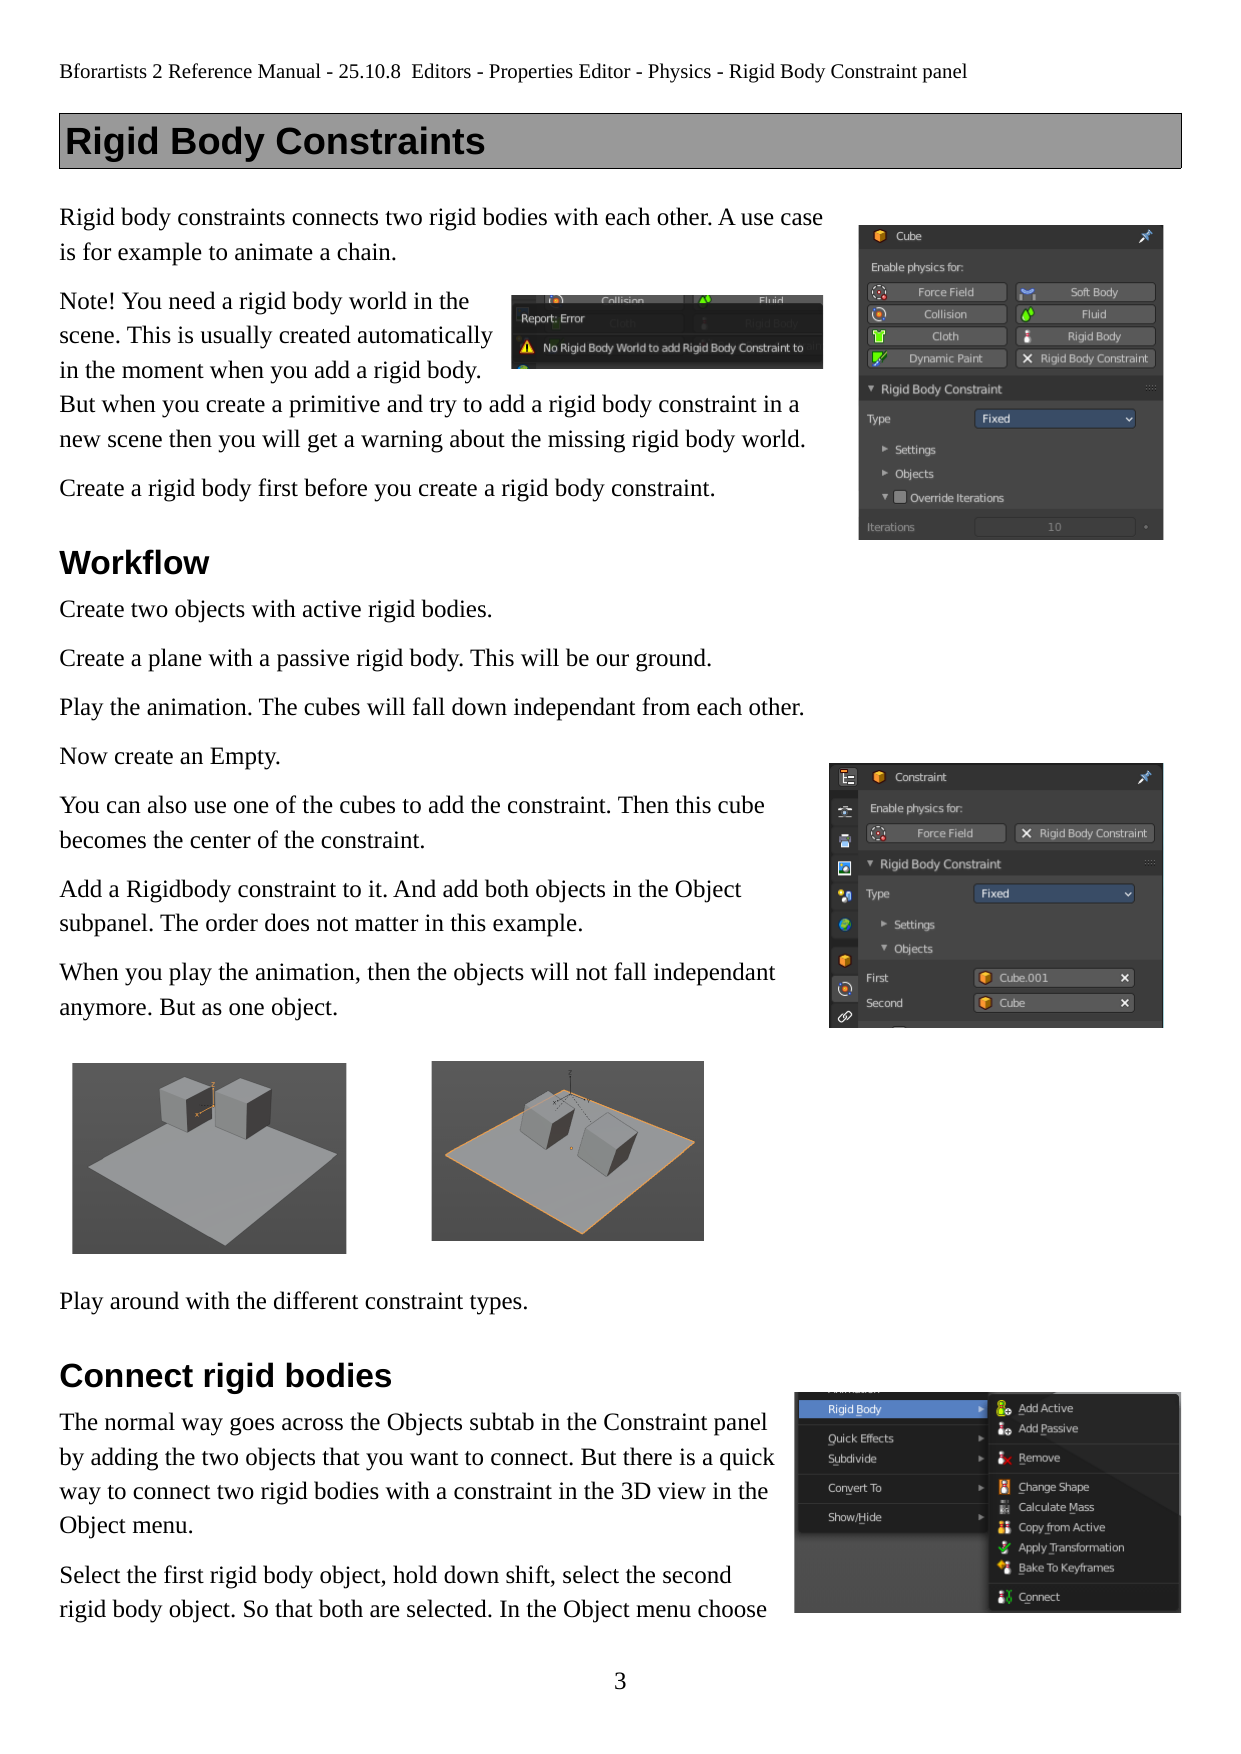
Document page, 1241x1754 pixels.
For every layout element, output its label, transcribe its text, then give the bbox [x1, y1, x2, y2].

picture [829, 763, 1164, 1028]
text Play the animation. The cubes will fall down independant from each other. [59, 692, 1181, 721]
text Now create an Empty. [59, 741, 1181, 770]
text When you play the animation, then the objects will not fall independant anymore. But as one object. [59, 957, 829, 1021]
text You can also use one of the cubes to add the constraint. Then this cube becomes the center of the constraint. [59, 790, 829, 853]
text Note! You need a rigid body world in the scene. This is usually created automatically in the moment when you add a rigid body. But when you create a primitive and try to add a rigid body constraint in a new scene then you will get a warning about the missing rigid body world. [59, 286, 858, 453]
picture [431, 1061, 704, 1241]
text The normal way goes across the Objects subtab in the Constraint panel by adding the two objects that you want to connect. But there is a quick way to connect two rigid bodies with a constraint in the 3D view in the Object menu. [59, 1407, 794, 1539]
subtitle Workflow [59, 543, 1181, 581]
picture [72, 1063, 347, 1254]
text Create a rigid body first before you create a rigid body constraint. [59, 473, 858, 502]
subtitle Connect rigid bodies [59, 1356, 1181, 1395]
text Add a Rigidbody constraint to it. And add both objects in the Object subpanel. The order does not matter in this example. [59, 874, 829, 937]
picture [794, 1392, 1182, 1613]
text Create a plane with a passive rigid body. This will be our ground. [59, 643, 1181, 672]
text Play around with the different constraint types. [59, 1286, 1181, 1315]
text Select the first rigid body object, hold down shift, select the second rigid body object. So that both are selected. In the Object menu choose [59, 1560, 1181, 1623]
picture [511, 295, 824, 369]
table_header Rigid Body Constraints [60, 114, 1181, 168]
text Create two objects with active rigid bodies. [59, 594, 1181, 623]
text Rigid body constraints connects two rigid bodies with each other. A use case is for example to animate a chain. [59, 202, 1181, 266]
picture [858, 225, 1164, 540]
